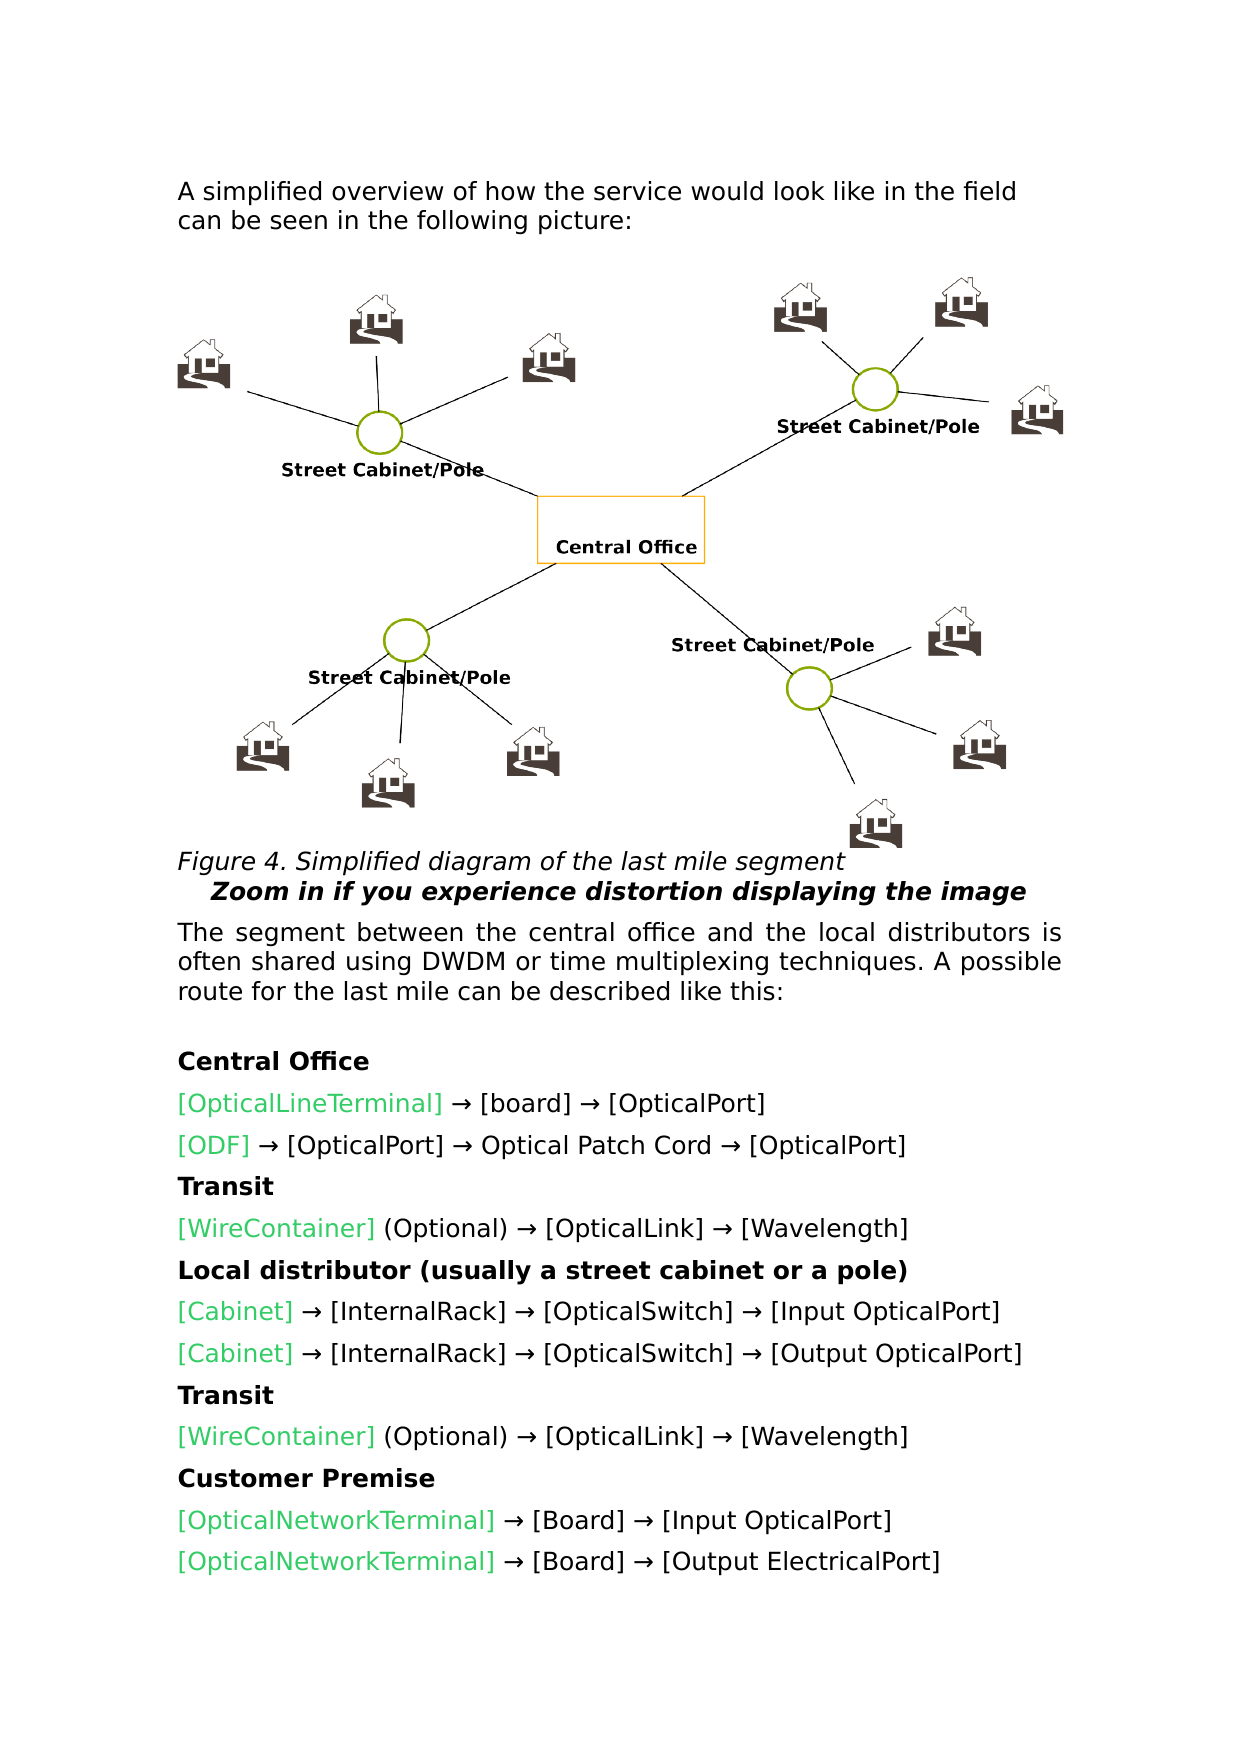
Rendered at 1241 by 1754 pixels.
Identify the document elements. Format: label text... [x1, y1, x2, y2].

text [OpticalNetworkTerminal] → [Board] → [Output ElectricalPort] [177, 1548, 1063, 1577]
text [Cabinet] → [InternalRack] → [OpticalSwitch] → [Output OpticalPort] [177, 1339, 1063, 1368]
text A simplified overview of how the service would look like in the field can be seen in the following picture: [177, 177, 1063, 236]
text Transit [177, 1173, 1063, 1202]
text [Cabinet] → [InternalRack] → [OpticalSwitch] → [Input OpticalPort] [177, 1298, 1063, 1327]
text Zoom in if you experience distortion displaying the image [177, 877, 1063, 906]
text Central Office [177, 1048, 1063, 1077]
text [177, 265, 1063, 277]
text [OpticalNetworkTerminal] → [Board] → [Input OpticalPort] [177, 1506, 1063, 1535]
text The segment between the central office and the local distributors is often shared using DWDM or time multiplexing techniques. A possible route for the last mile can be described like this: [177, 918, 1063, 1006]
text Figure 4. Simplified diagram of the last mile segment [177, 848, 1063, 877]
text [OpticalLineTerminal] → [board] → [OpticalPort] [177, 1089, 1063, 1118]
text [WireContainer] (Optional) → [OpticalLink] → [Wavelength] [177, 1214, 1063, 1243]
picture [177, 277, 1064, 848]
text Local distributor (usually a street cabinet or a pole) [177, 1256, 1063, 1285]
text [WireContainer] (Optional) → [OpticalLink] → [Wavelength] [177, 1423, 1063, 1452]
text [ODF] → [OpticalPort] → Optical Patch Cord → [OpticalPort] [177, 1131, 1063, 1160]
text Transit [177, 1381, 1063, 1410]
text Customer Premise [177, 1464, 1063, 1493]
